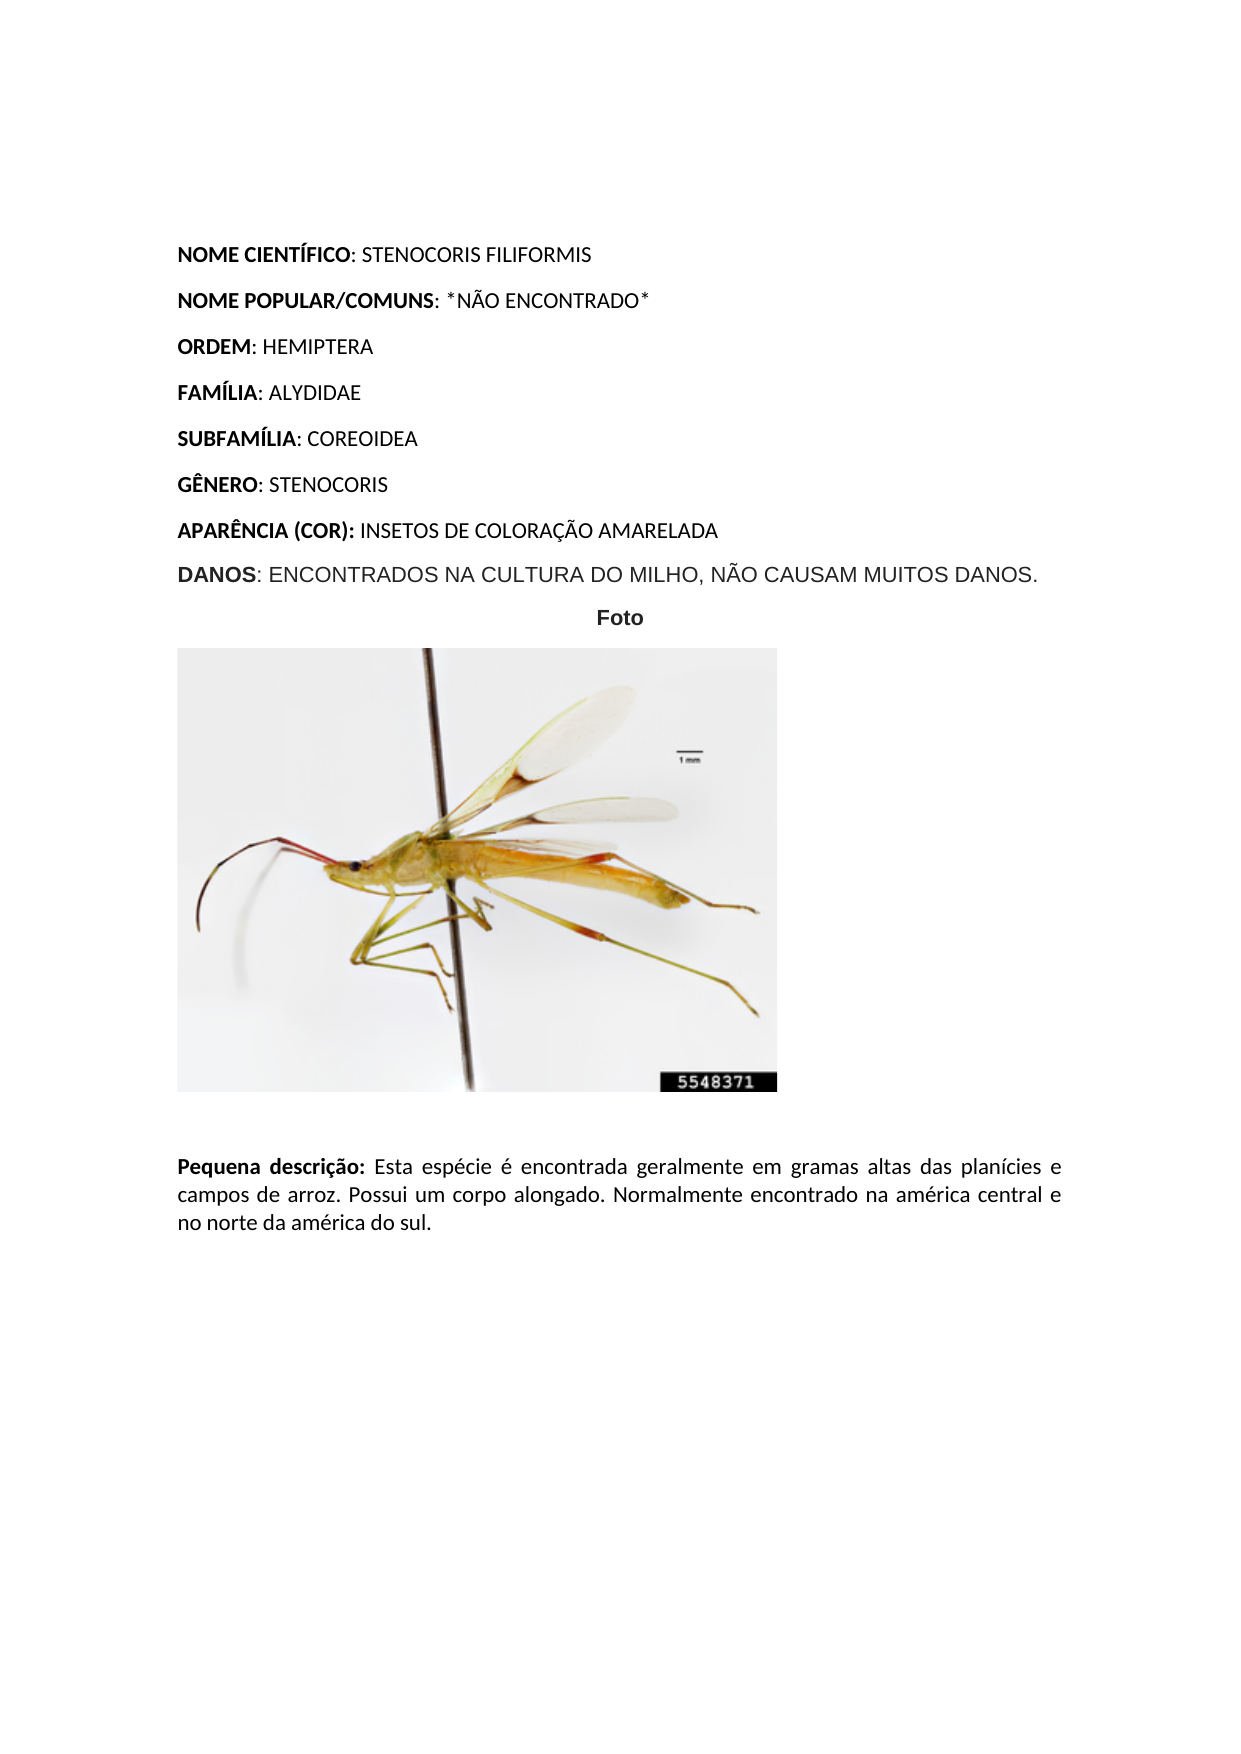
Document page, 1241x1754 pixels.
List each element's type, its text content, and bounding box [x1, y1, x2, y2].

text Pequena descrição: Esta espécie é encontrada geralmente em gramas altas das planícies e campos de arroz. Possui um corpo alongado. Normalmente encontrado na américa central e no norte da américa do sul. [177, 1152, 1063, 1236]
text ORDEM: HEMIPTERA [177, 332, 1063, 360]
text DANOS: ENCONTRADOS NA CULTURA DO MILHO, NÃO CAUSAM MUITOS DANOS. [177, 562, 1063, 587]
text FAMÍLIA: ALYDIDAE [177, 378, 1063, 406]
picture [177, 648, 778, 1092]
text GÊNERO: STENOCORIS [177, 470, 1063, 498]
text NOME POPULAR/COMUNS: *NÃO ENCONTRADO* [177, 286, 1063, 314]
text Foto [177, 605, 1063, 630]
text APARÊNCIA (COR): INSETOS DE COLORAÇÃO AMARELADA [177, 516, 1063, 544]
text NOME CIENTÍFICO: STENOCORIS FILIFORMIS [177, 240, 1063, 268]
text SUBFAMÍLIA: COREOIDEA [177, 424, 1063, 452]
